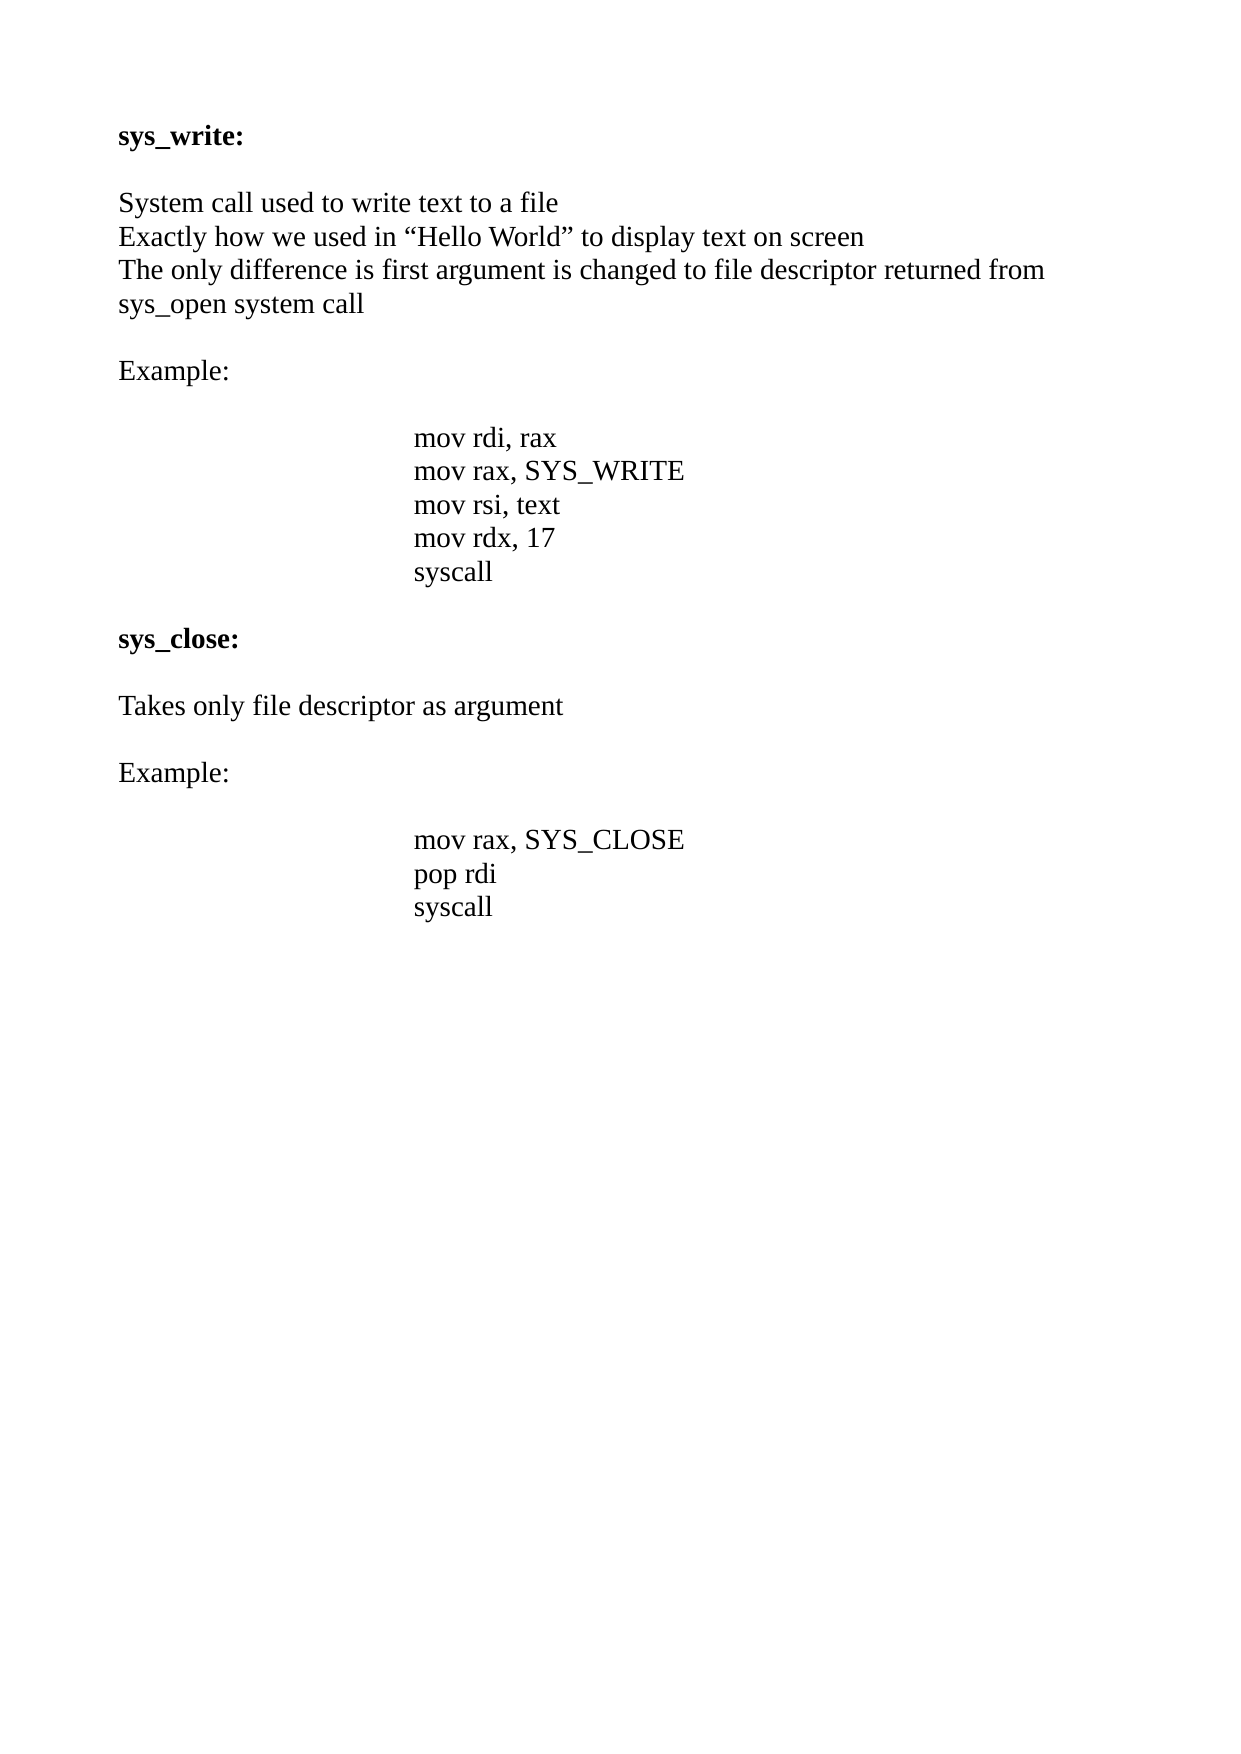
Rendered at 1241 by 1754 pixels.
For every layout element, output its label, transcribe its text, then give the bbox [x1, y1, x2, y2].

text sys_write: [118, 118, 1122, 152]
text pop rdi [118, 856, 1122, 889]
text Takes only file descriptor as argument [118, 688, 1122, 722]
text mov rax, SYS_CLOSE [118, 822, 1122, 856]
text syscall [118, 889, 1122, 923]
text The only difference is first argument is changed to file descriptor returned from sys_open system call [118, 252, 1122, 319]
text sys_close: [118, 621, 1122, 655]
text Example: [118, 353, 1122, 386]
text mov rdi, rax [118, 420, 1122, 453]
text System call used to write text to a file [118, 185, 1122, 219]
text mov rax, SYS_WRITE [118, 453, 1122, 487]
text syscall [118, 554, 1122, 588]
text Example: [118, 755, 1122, 789]
text Exactly how we used in “Hello World” to display text on screen [118, 219, 1122, 252]
text mov rsi, text [118, 487, 1122, 521]
text mov rdx, 17 [118, 521, 1122, 554]
